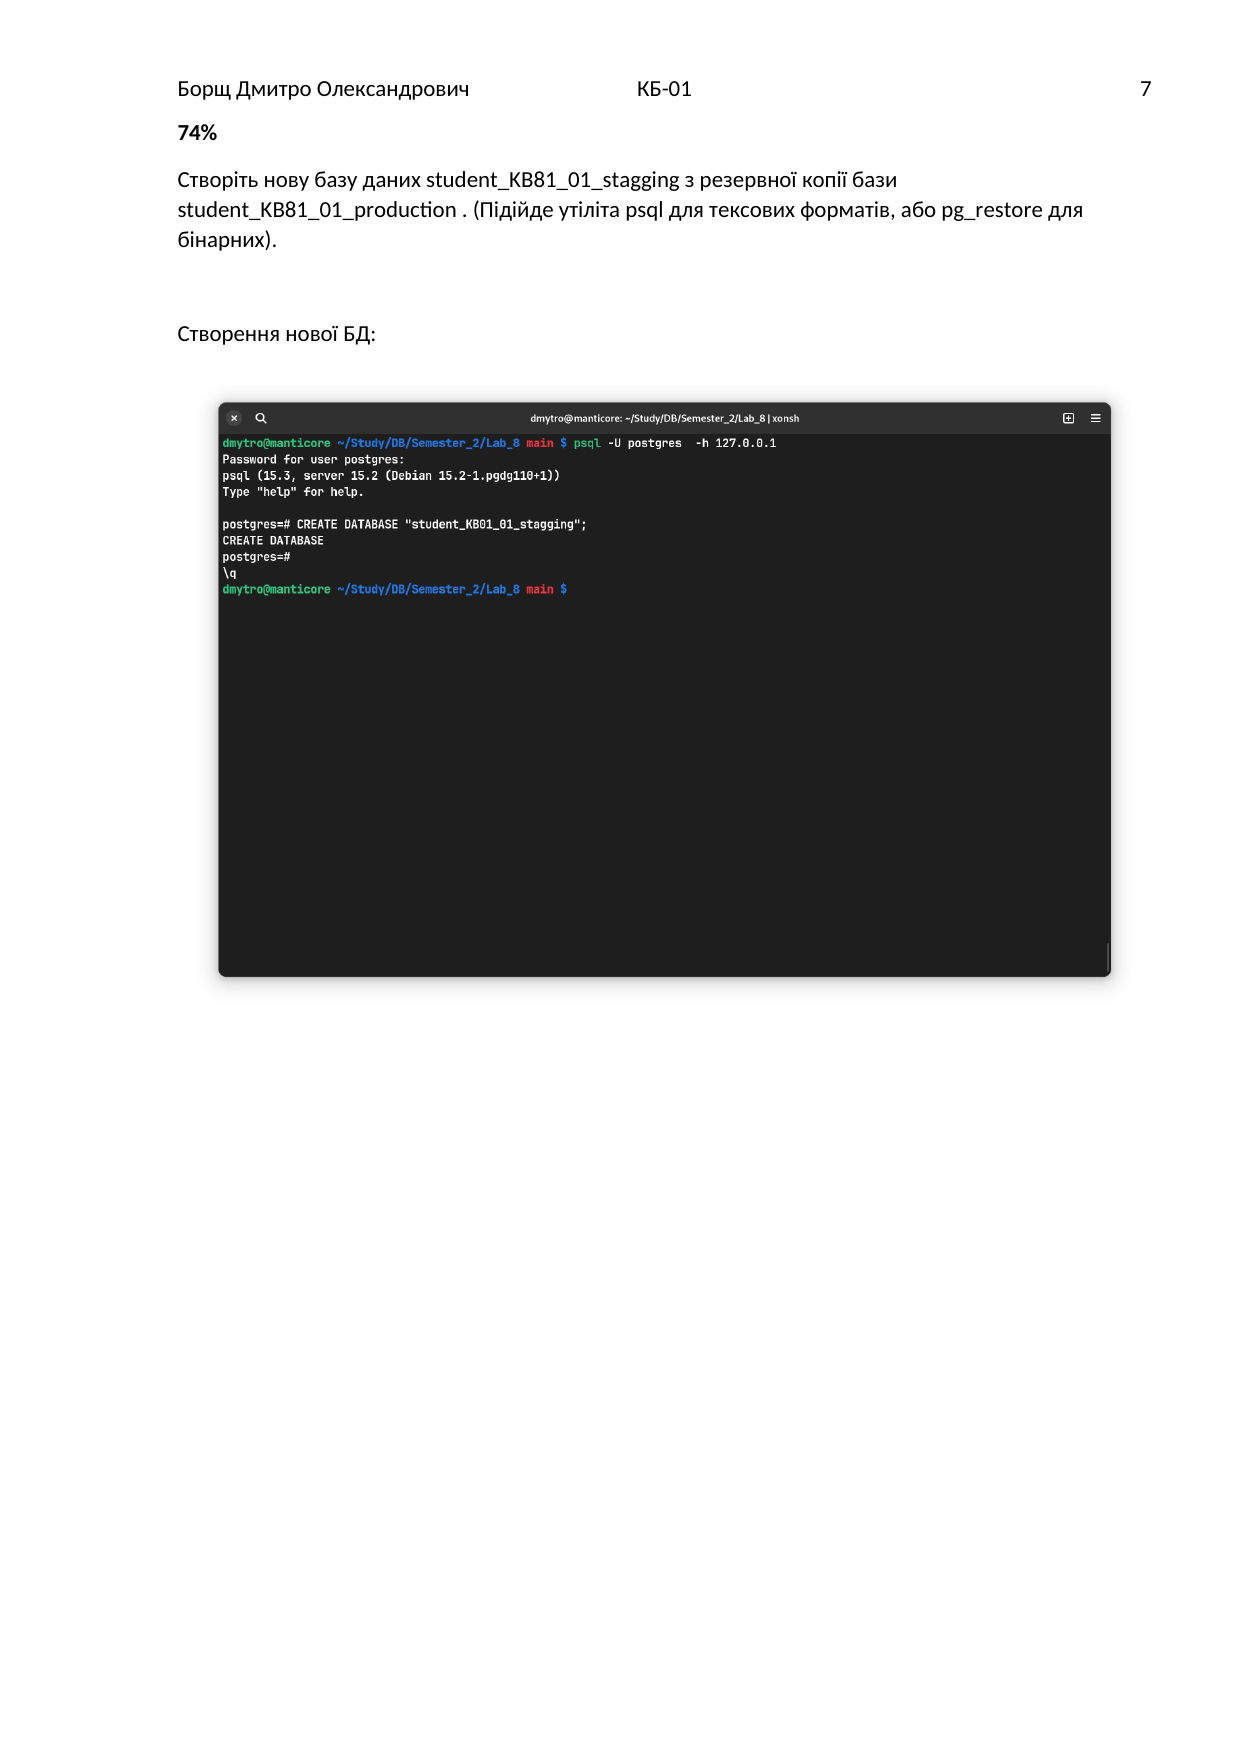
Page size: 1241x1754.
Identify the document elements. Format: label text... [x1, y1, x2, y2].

text Створення нової БД: [177, 319, 1152, 347]
text 74% [177, 118, 1152, 146]
picture [177, 366, 1152, 1022]
text Створіть нову базу даних student_KB81_01_stagging з резервної копії бази student_KB81_01_production . (Підійде утіліта psql для тексових форматів, або pg_restore для бінарних). [177, 165, 1152, 253]
